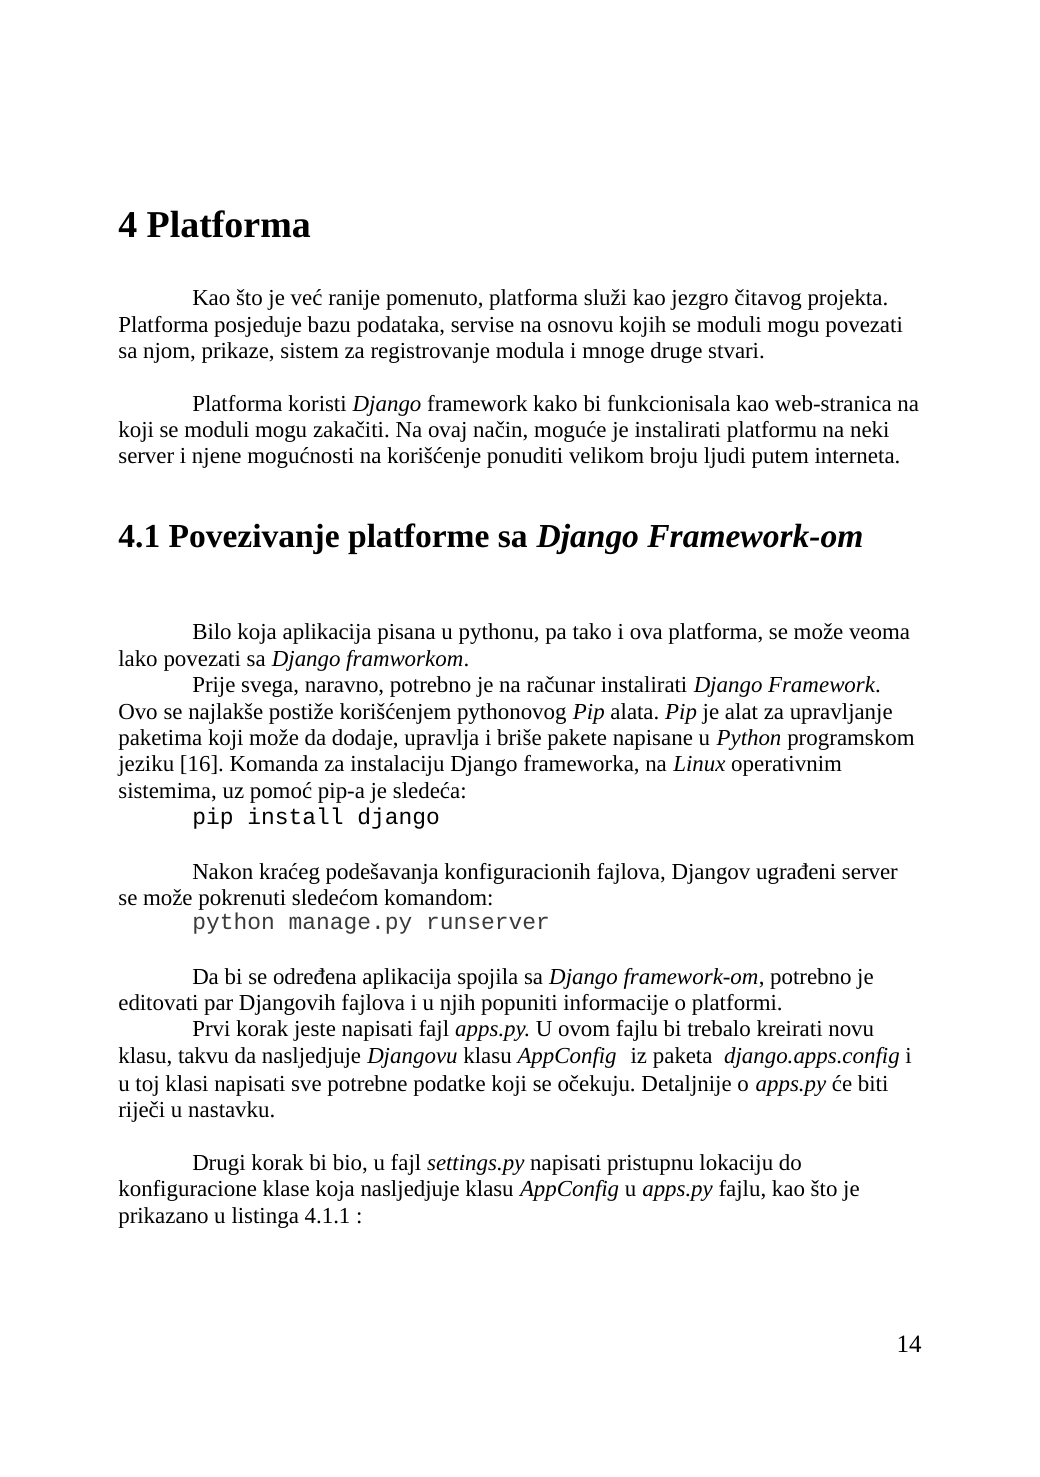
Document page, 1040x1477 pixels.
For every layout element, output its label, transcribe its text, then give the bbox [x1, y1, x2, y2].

text Bilo koja aplikacija pisana u pythonu, pa tako i ova platforma, se može veoma lako povezati sa Django framworkom. [118, 616, 921, 671]
text Da bi se određena aplikacija spojila sa Django framework-om, potrebno je editovati par Djangovih fajlova i u njih popuniti informacije o platformi. [118, 963, 921, 1015]
text Kao što je već ranije pomenuto, platforma služi kao jezgro čitavog projekta. Platforma posjeduje bazu podataka, servise na osnovu kojih se moduli mogu povezati sa njom, prikaze, sistem za registrovanje modula i mnoge druge stvari. [118, 284, 921, 363]
text Platforma koristi Django framework kako bi funkcionisala kao web-stranica na koji se moduli mogu zakačiti. Na ovaj način, moguće je instalirati platformu na neki server i njene mogućnosti na korišćenje ponuditi velikom broju ljudi putem interneta. [118, 390, 921, 469]
subtitle 4 Platforma [118, 202, 921, 246]
text Prije svega, naravno, potrebno je na računar instalirati Django Framework. Ovo se najlakše postiže korišćenjem pythonovog Pip alata. Pip je alat za upravljanje paketima koji može da dodaje, upravlja i briše pakete napisane u Python programskom jeziku [16]. Komanda za instalaciju Django frameworka, na Linux operativnim sistemima, uz pomoć pip-a je sledeća: [118, 671, 921, 803]
text Nakon kraćeg podešavanja konfiguracionih fajlova, Djangov ugrađeni server se može pokrenuti sledećom komandom: [118, 858, 921, 910]
text Prvi korak jeste napisati fajl apps.py. U ovom fajlu bi trebalo kreirati novu klasu, takvu da nasljedjuje Djangovu klasu AppConfig iz paketa django.apps.config i u toj klasi napisati sve potrebne podatke koji se očekuju. Detaljnije o apps.py će biti riječi u nastavku. [118, 1015, 921, 1123]
subtitle 4.1 Povezivanje platforme sa Django Framework-om [118, 516, 921, 555]
text pip install django [118, 803, 921, 831]
text python manage.py runserver [118, 910, 921, 936]
text Drugi korak bi bio, u fajl settings.py napisati pristupnu lokaciju do konfiguracione klase koja nasljedjuje klasu AppConfig u apps.py fajlu, kao što je prikazano u listinga 4.1.1 : [118, 1149, 921, 1228]
